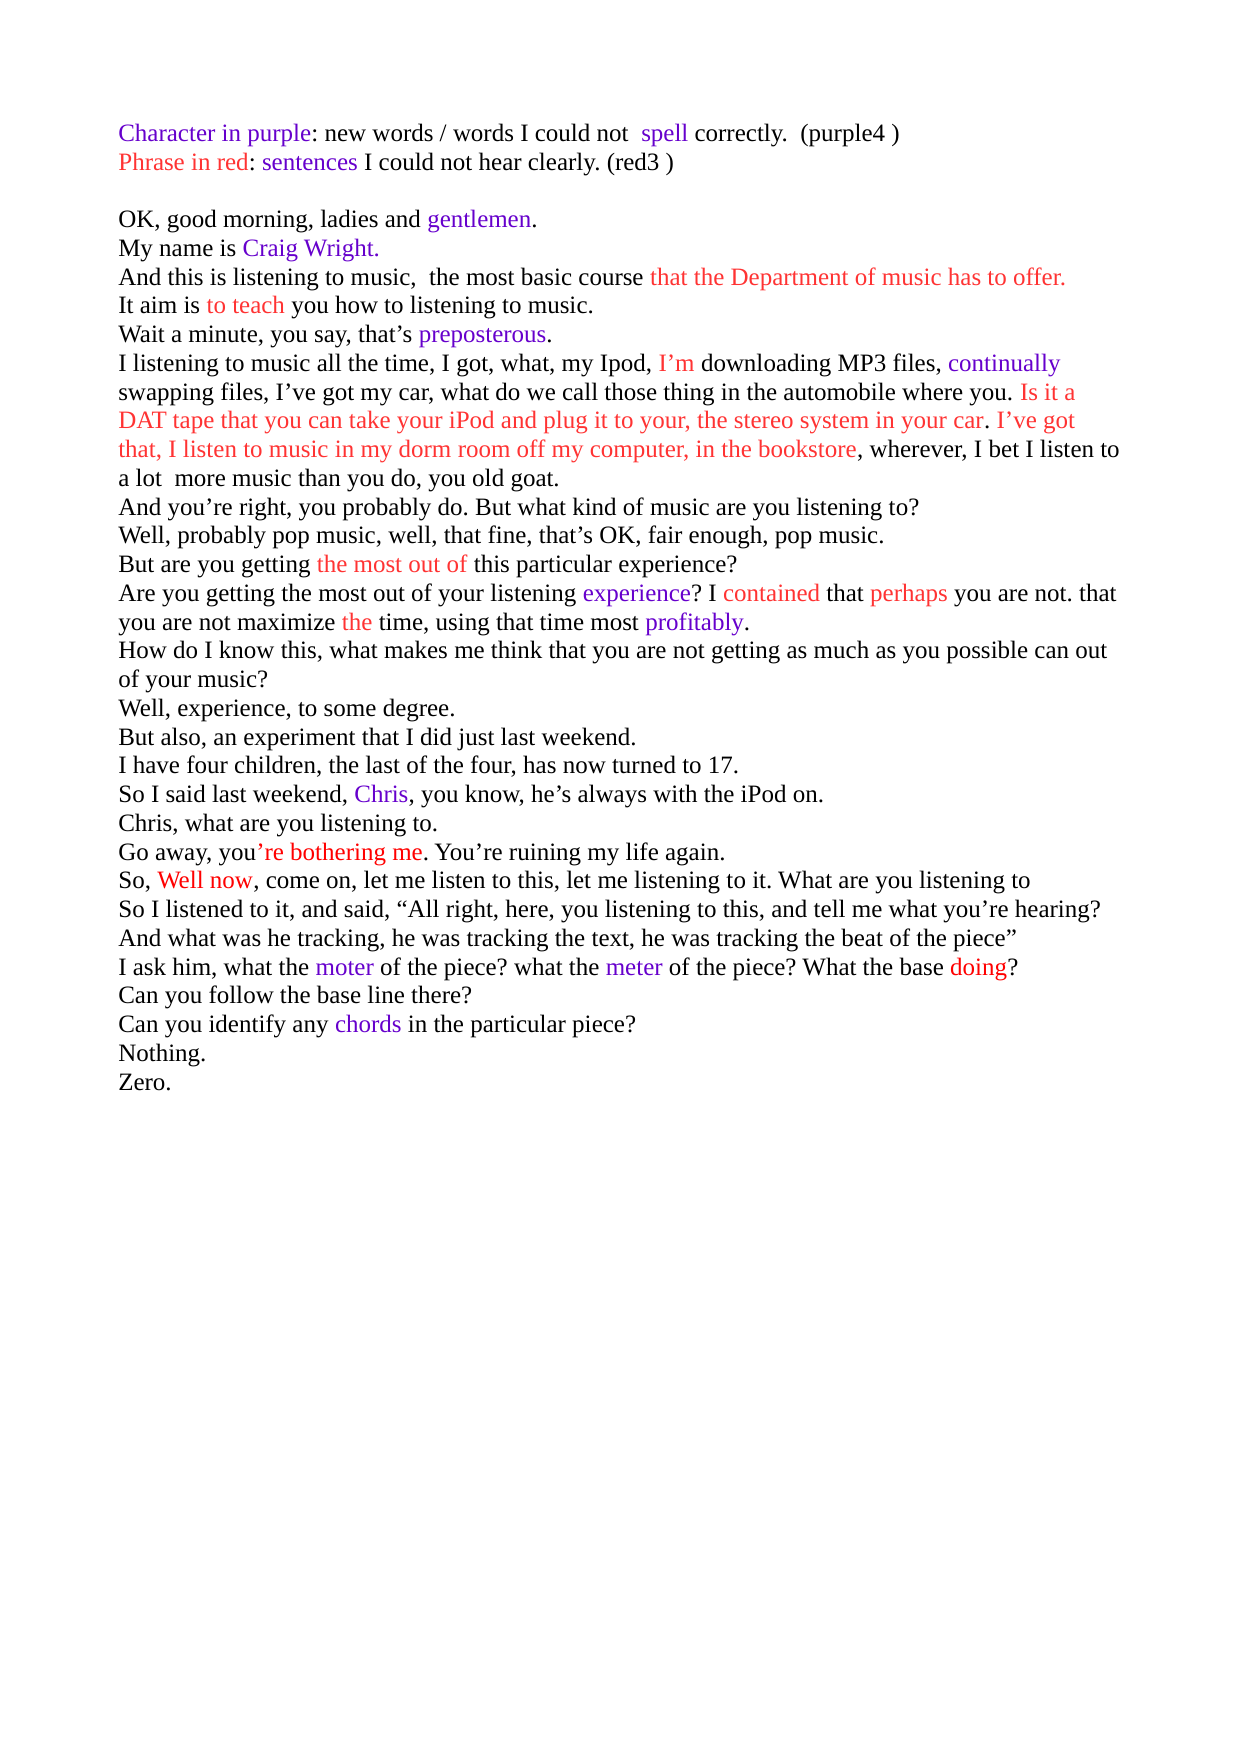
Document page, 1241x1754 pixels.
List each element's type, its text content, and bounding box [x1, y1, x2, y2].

text I ask him, what the moter of the piece? what the meter of the piece? What the base doing? [118, 952, 1122, 981]
text Nothing. [118, 1038, 1122, 1067]
text Well, probably pop music, well, that fine, that’s OK, fair enough, pop music. [118, 521, 1122, 549]
text Can you follow the base line there? [118, 981, 1122, 1009]
text Character in purple: new words / words I could not spell correctly. (purple4 ) [118, 118, 1122, 147]
text I listening to music all the time, I got, what, my Ipod, I’m downloading MP3 files, continually swapping files, I’ve got my car, what do we call those thing in the automobile where you. Is it a DAT tape that you can take your iPod and plug it to your, the stereo system in your car. I’ve got that, I listen to music in my dorm room off my computer, in the bookstore, wherever, I bet I listen to a lot more music than you do, you old goat. [118, 348, 1122, 492]
text Wait a minute, you say, that’s preposterous. [118, 319, 1122, 348]
text Go away, you’re bothering me. You’re ruining my life again. [118, 837, 1122, 866]
text But are you getting the most out of this particular experience? [118, 549, 1122, 578]
text How do I know this, what makes me think that you are not getting as much as you possible can out of your music? [118, 636, 1122, 693]
text Are you getting the most out of your listening experience? I contained that perhaps you are not. that you are not maximize the time, using that time most profitably. [118, 578, 1122, 636]
text Can you identify any chords in the particular piece? [118, 1009, 1122, 1038]
text I have four children, the last of the four, has now turned to 17. [118, 751, 1122, 779]
text So, Well now, come on, let me listen to this, let me listening to it. What are you listening to [118, 866, 1122, 894]
text OK, good morning, ladies and gentlemen. [118, 204, 1122, 233]
text Zero. [118, 1067, 1122, 1096]
text It aim is to teach you how to listening to music. [118, 291, 1122, 319]
text Phrase in red: sentences I could not hear clearly. (red3 ) [118, 147, 1122, 176]
text And this is listening to music, the most basic course that the Department of music has to offer. [118, 262, 1122, 291]
text My name is Craig Wright. [118, 233, 1122, 262]
text So I listened to it, and said, “All right, here, you listening to this, and tell me what you’re hearing? And what was he tracking, he was tracking the text, he was tracking the beat of the piece” [118, 894, 1122, 952]
text So I said last weekend, Chris, you know, he’s always with the iPod on. [118, 779, 1122, 808]
text Chris, what are you listening to. [118, 808, 1122, 837]
text But also, an experiment that I did just last weekend. [118, 722, 1122, 751]
text And you’re right, you probably do. But what kind of music are you listening to? [118, 492, 1122, 521]
text Well, experience, to some degree. [118, 693, 1122, 722]
